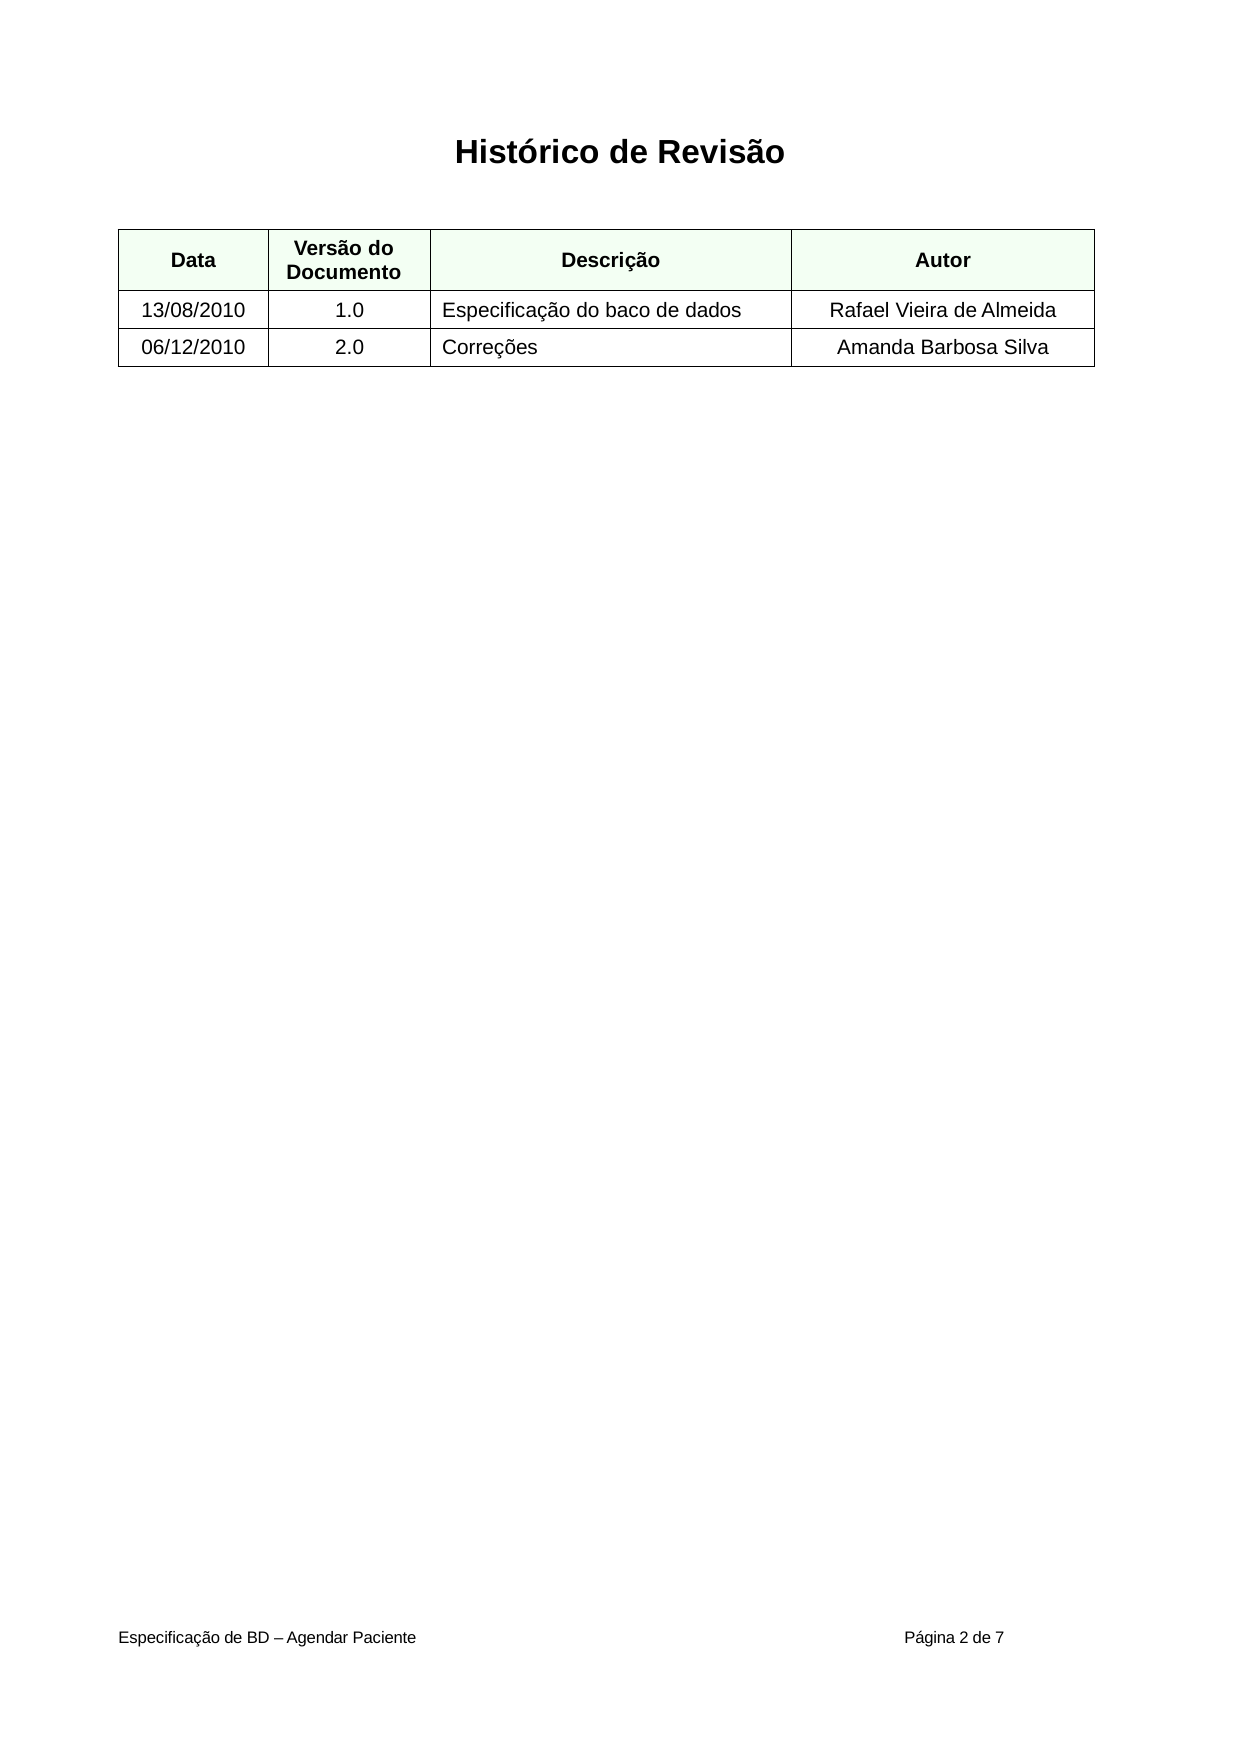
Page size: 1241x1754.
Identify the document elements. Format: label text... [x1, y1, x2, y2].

table_header Descrição [431, 230, 791, 290]
table_cell 13/08/2010 [119, 291, 268, 328]
table_cell Correções [431, 329, 791, 366]
table_cell 06/12/2010 [119, 329, 268, 366]
table_cell Amanda Barbosa Silva [792, 329, 1094, 366]
table_header Autor [792, 230, 1094, 290]
table_header Data [119, 230, 268, 290]
table_cell Rafael Vieira de Almeida [792, 291, 1094, 328]
table_cell 2.0 [269, 329, 430, 366]
table_cell 1.0 [269, 291, 430, 328]
table_header Versão do Documento [269, 230, 430, 290]
table_cell Especificação do baco de dados [431, 291, 791, 328]
text Histórico de Revisão [118, 132, 1122, 171]
